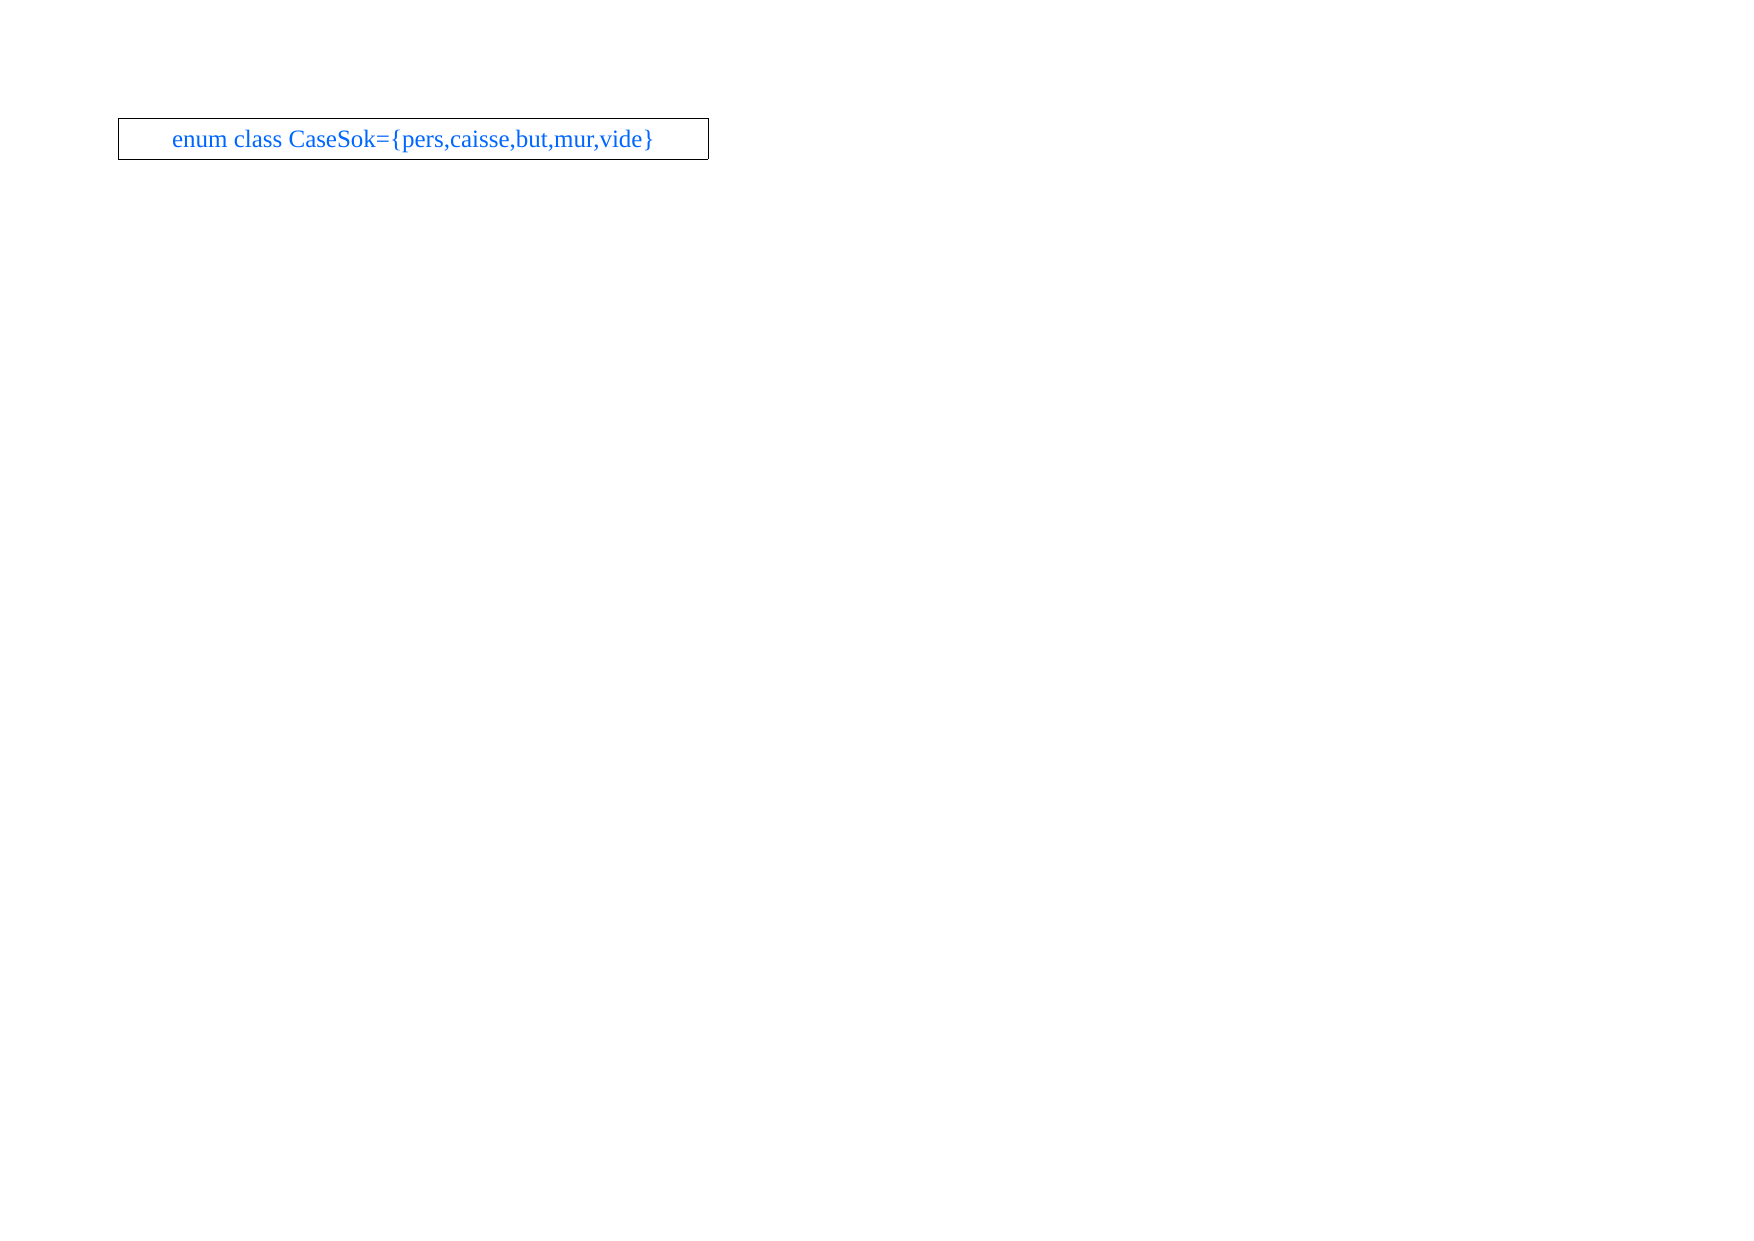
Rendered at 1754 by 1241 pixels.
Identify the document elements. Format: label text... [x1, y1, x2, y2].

table_header enum class CaseSok={pers,caisse,but,mur,vide} [119, 119, 708, 158]
